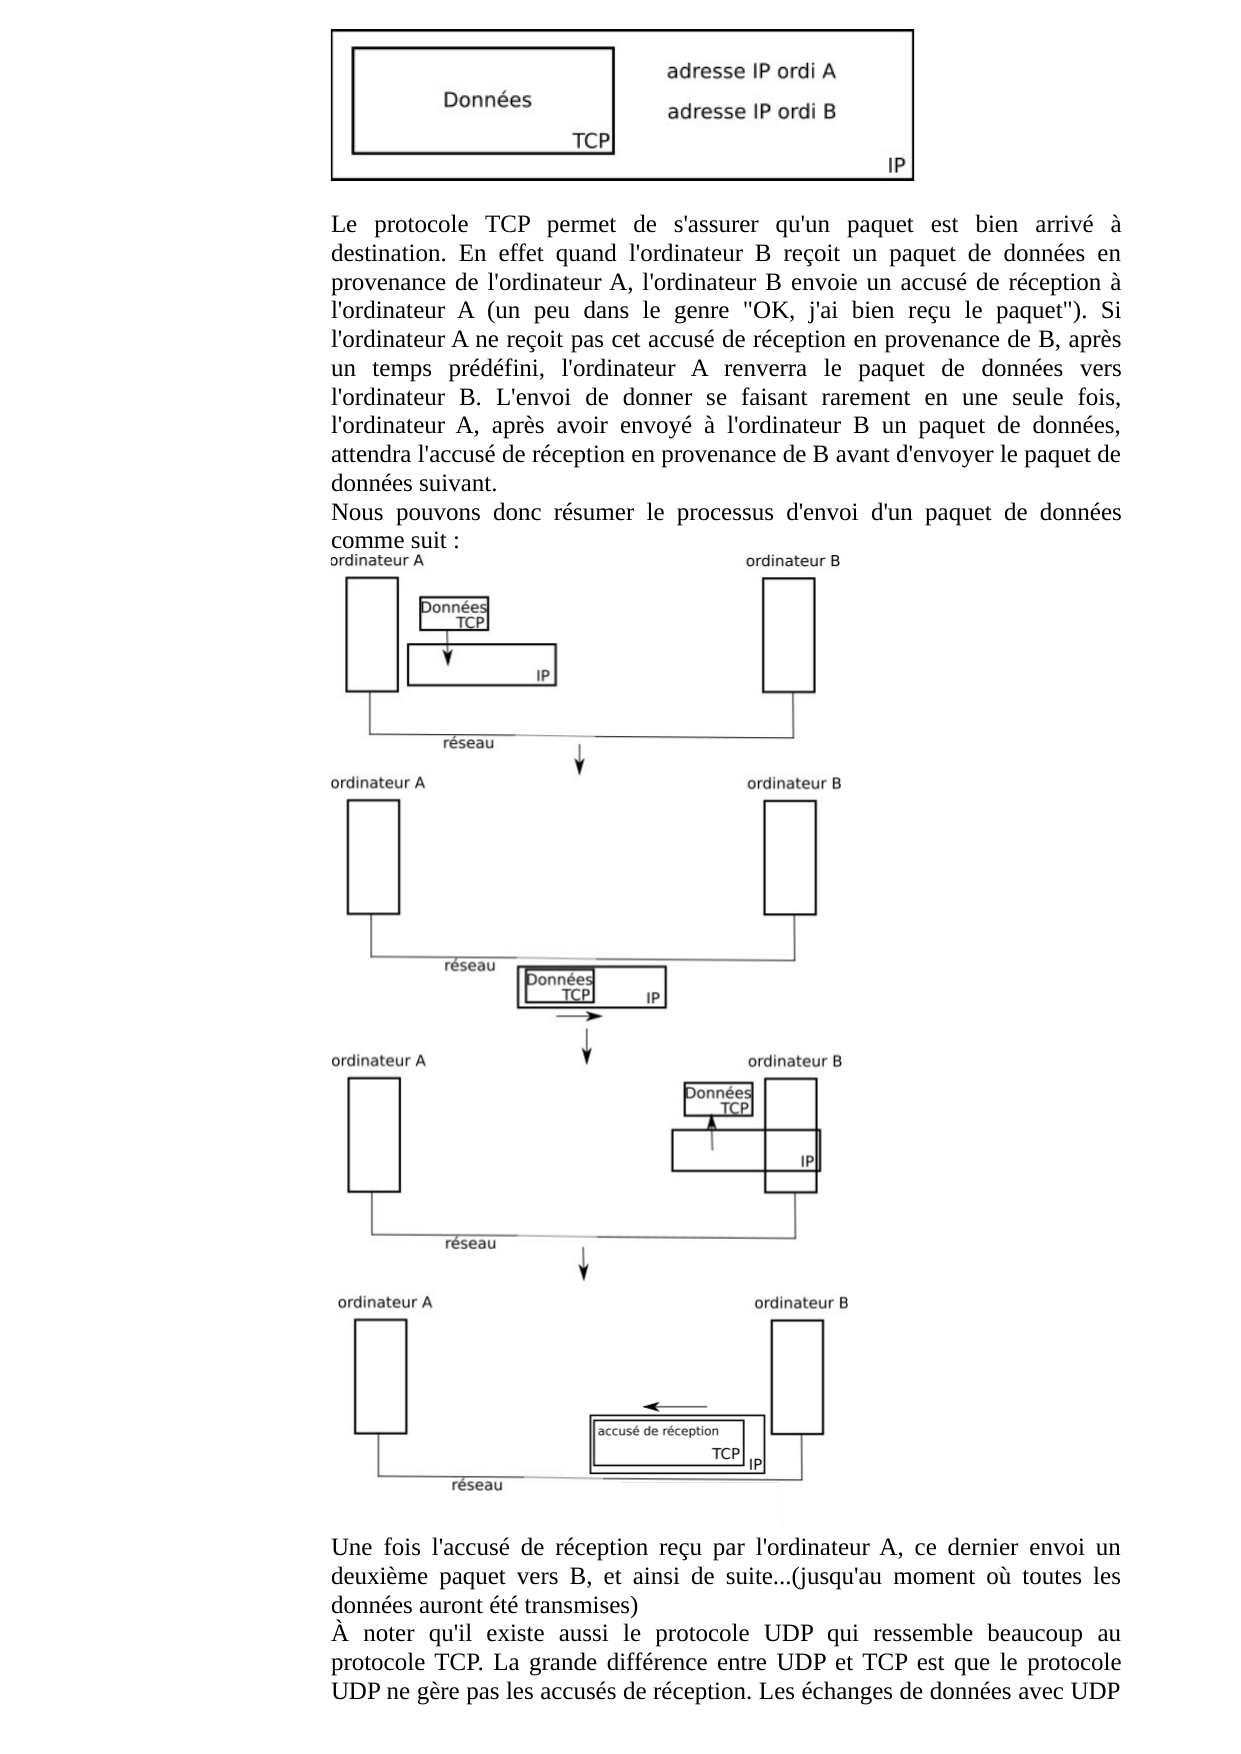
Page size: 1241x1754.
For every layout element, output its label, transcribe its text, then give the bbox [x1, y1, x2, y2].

text Le protocole TCP permet de s'assurer qu'un paquet est bien arrivé à destination. En effet quand l'ordinateur B reçoit un paquet de données en provenance de l'ordinateur A, l'ordinateur B envoie un accusé de réception à l'ordinateur A (un peu dans le genre "OK, j'ai bien reçu le paquet"). Si l'ordinateur A ne reçoit pas cet accusé de réception en provenance de B, après un temps prédéfini, l'ordinateur A renverra le paquet de données vers l'ordinateur B. L'envoi de donner se faisant rarement en une seule fois, l'ordinateur A, après avoir envoyé à l'ordinateur B un paquet de données, attendra l'accusé de réception en provenance de B avant d'envoyer le paquet de données suivant. [331, 209, 1122, 497]
text À noter qu'il existe aussi le protocole UDP qui ressemble beaucoup au protocole TCP. La grande différence entre UDP et TCP est que le protocole UDP ne gère pas les accusés de réception. Les échanges de données avec UDP [331, 1618, 1122, 1705]
picture [330, 29, 915, 181]
picture [330, 554, 848, 1533]
text Nous pouvons donc résumer le processus d'envoi d'un paquet de données comme suit : [331, 497, 1122, 554]
text Une fois l'accusé de réception reçu par l'ordinateur A, ce dernier envoi un deuxième paquet vers B, et ainsi de suite...(jusqu'au moment où toutes les données auront été transmises) [331, 1532, 1122, 1618]
